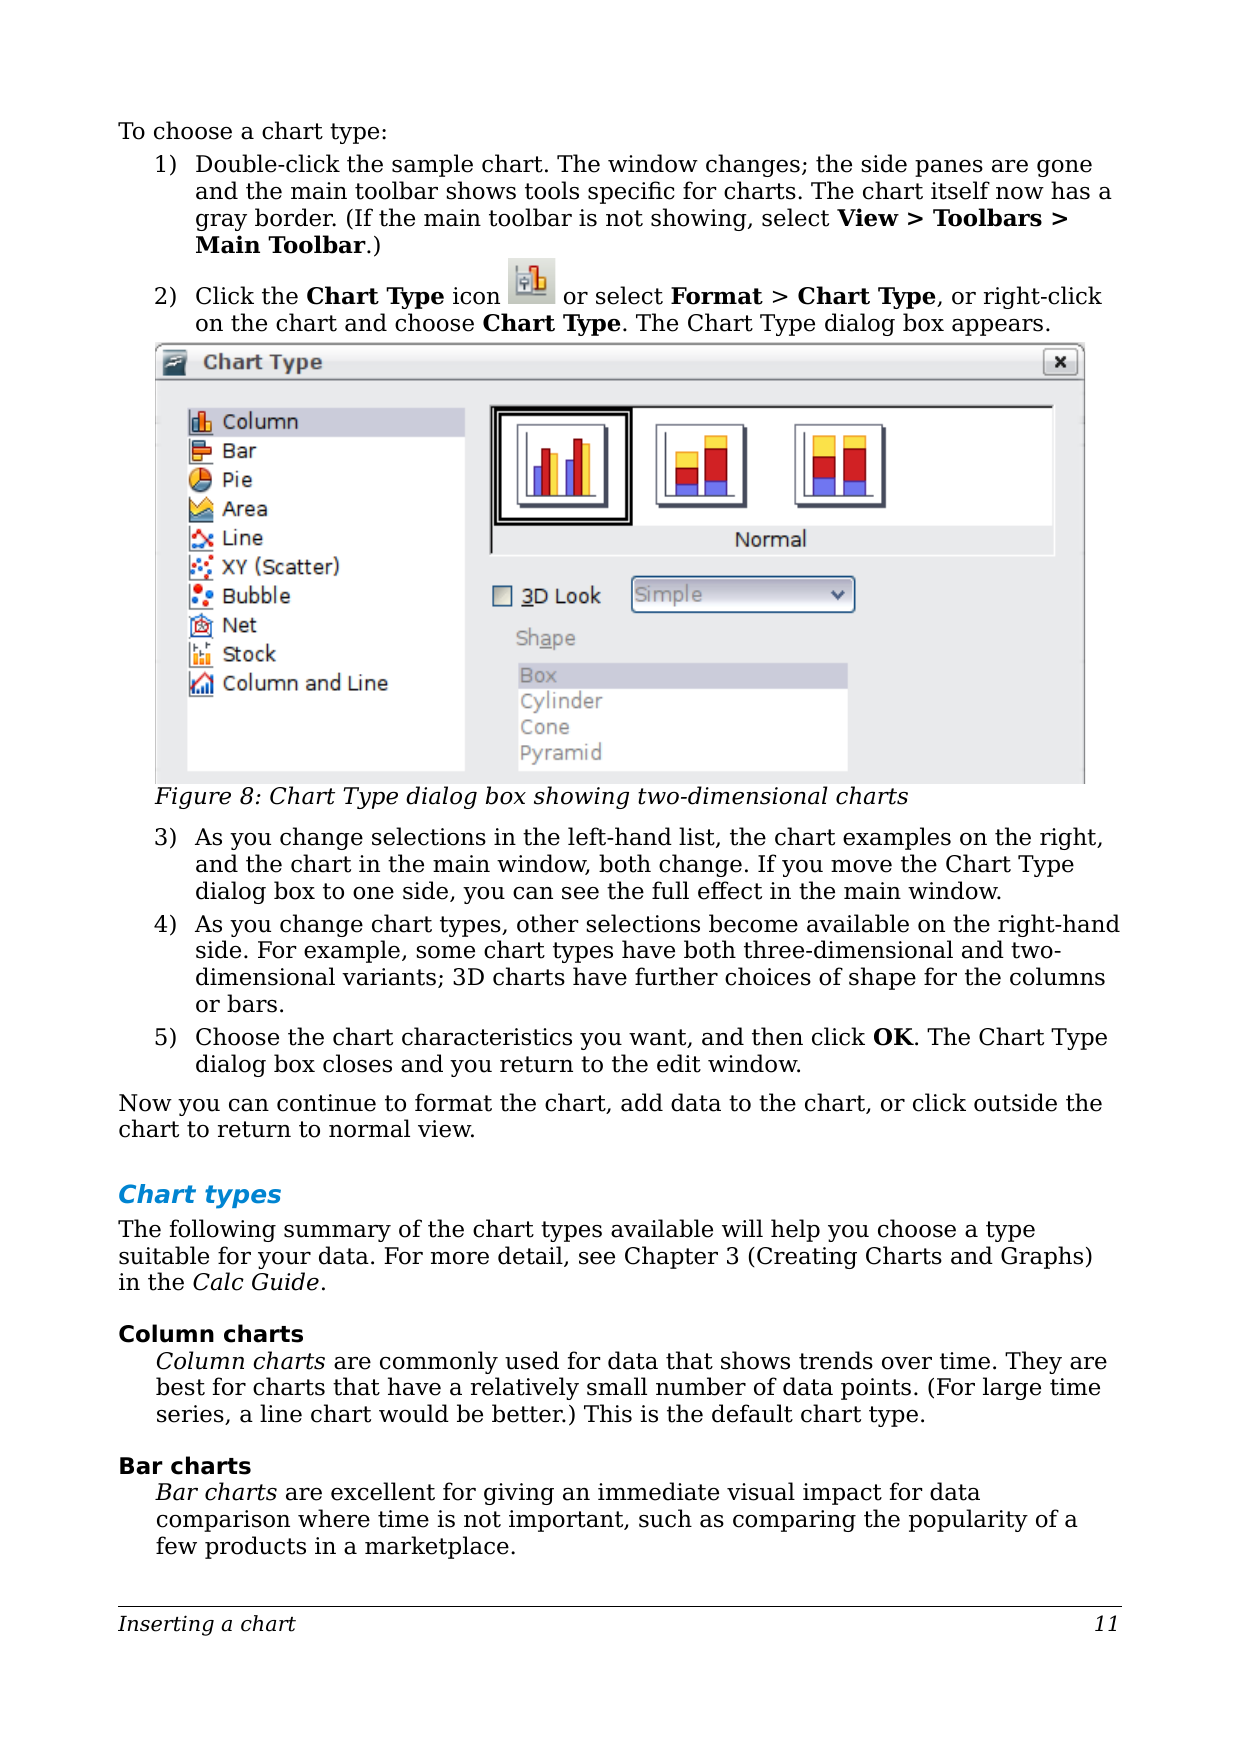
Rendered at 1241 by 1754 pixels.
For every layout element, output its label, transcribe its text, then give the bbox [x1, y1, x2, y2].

text Figure 8: Chart Type dialog box showing two-dimensional charts [155, 784, 1085, 810]
list As you change selections in the left-hand list, the chart examples on the right, and the chart in the main window, both change. If you move the Chart Type dialog box to one side, you can see the full effect in the main window. [177, 824, 1122, 904]
list Choose the chart characteristics you want, and then click OK. The Chart Type dialog box closes and you return to the edit window. [177, 1024, 1122, 1077]
list Click the Chart Type icon or select Format > Chart Type, or right-click on the chart and choose Chart Type. The Chart Type dialog box appears. [177, 258, 1122, 336]
picture [508, 258, 556, 304]
list As you change chart types, other selections become available on the right-hand side. For example, some chart types have both three-dimensional and two-dimensional variants; 3D charts have further choices of shape for the columns or bars. [177, 911, 1122, 1017]
text Column charts are commonly used for data that shows trends over time. They are best for charts that have a relatively small number of data points. (For large time series, a line chart would be better.) This is the default chart type. [156, 1348, 1122, 1428]
text Column charts [118, 1321, 1122, 1348]
text The following summary of the chart types available will help you choose a type suitable for your data. For more detail, see Chapter 3 (Creating Charts and Graphs) in the Calc Guide. [118, 1216, 1122, 1296]
text Bar charts are excellent for giving an immediate visual impact for data comparison where time is not important, such as comparing the popularity of a few products in a marketplace. [156, 1479, 1122, 1559]
list Double-click the sample chart. The window changes; the side panes are gone and the main toolbar shows tools specific for charts. The chart itself now has a gray border. (If the main toolbar is not showing, select View > Toolbars > Main Toolbar.) [177, 151, 1122, 258]
text Now you can continue to format the chart, add data to the chart, or click outside the chart to return to normal view. [118, 1090, 1122, 1143]
text Bar charts [118, 1453, 1122, 1479]
list To choose a chart type: [118, 118, 1122, 145]
subtitle Chart types [118, 1181, 1122, 1210]
picture [155, 342, 1086, 784]
